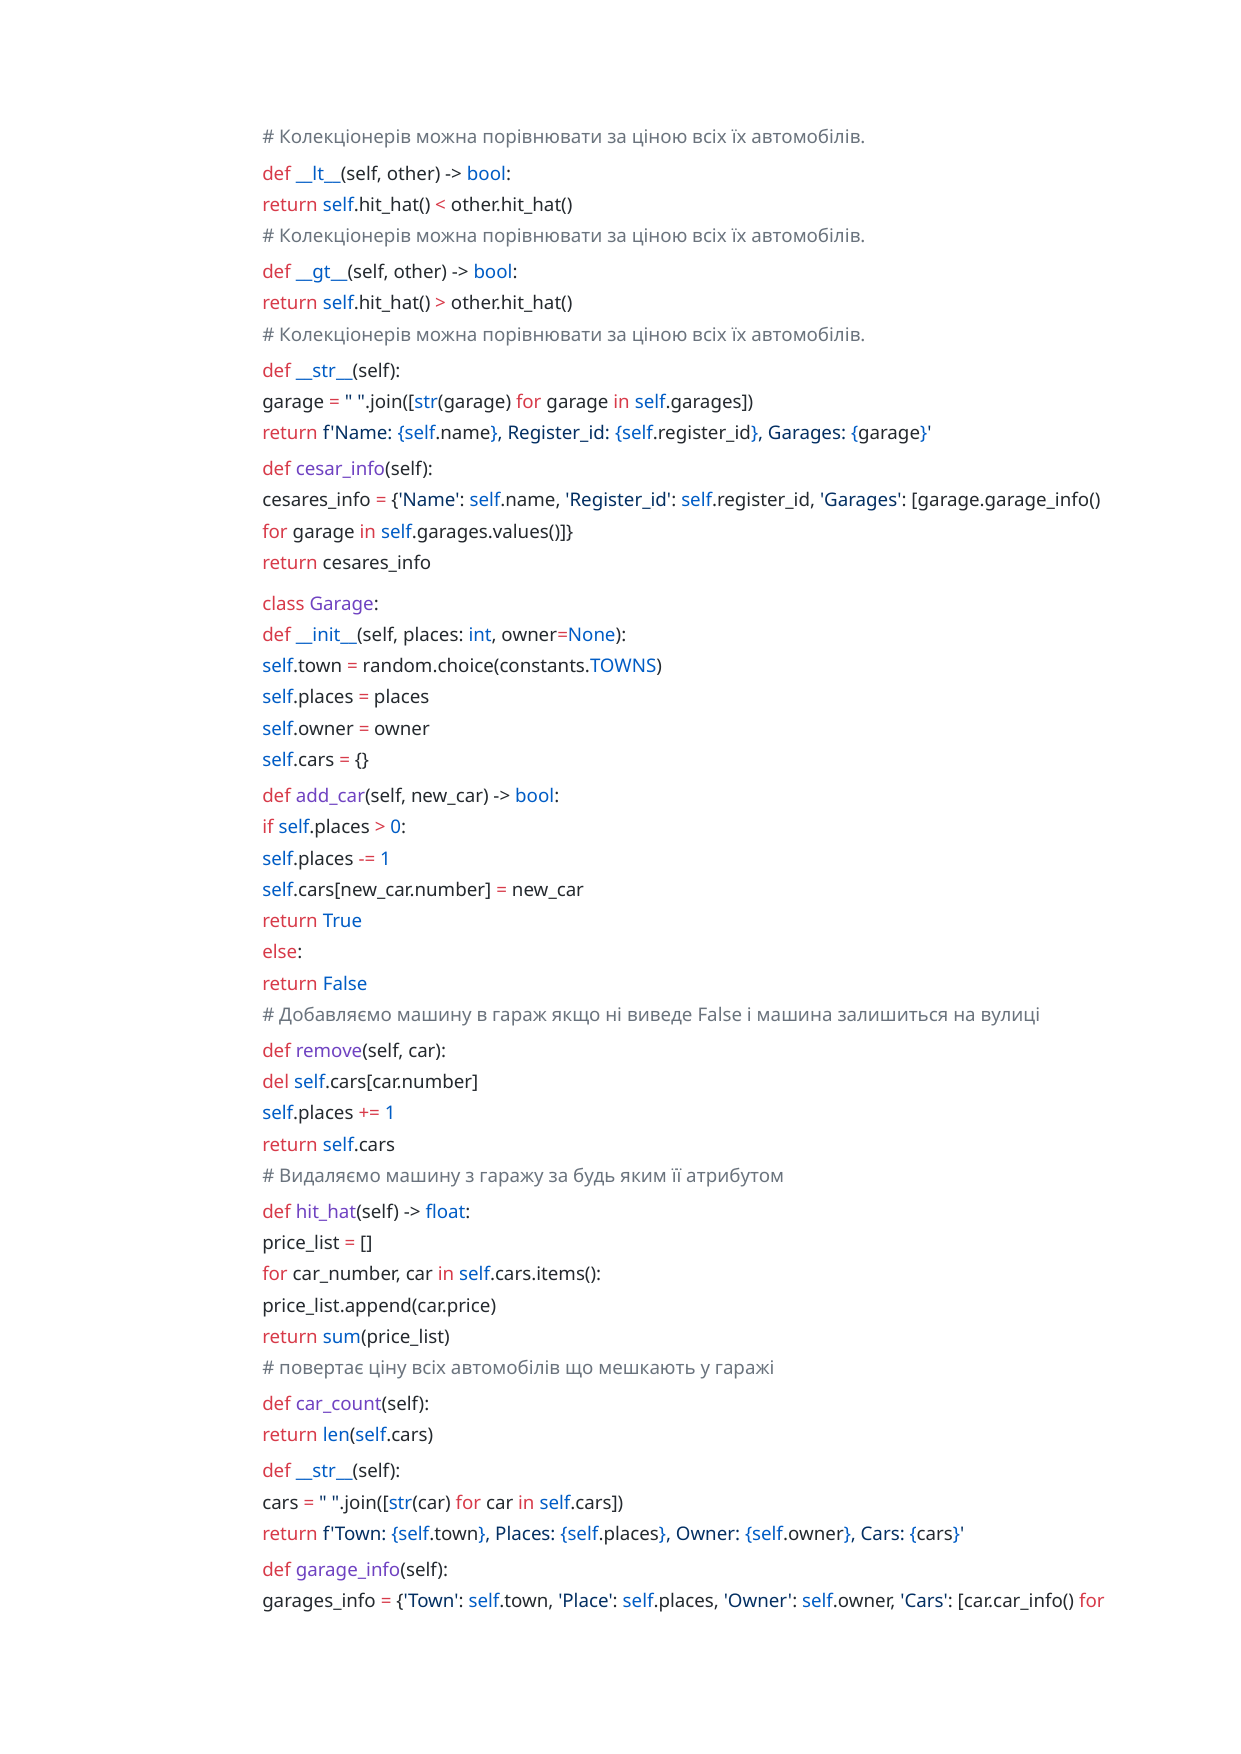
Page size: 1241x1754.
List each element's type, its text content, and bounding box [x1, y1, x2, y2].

table_cell [118, 1063, 262, 1094]
table_cell [118, 544, 262, 575]
table_cell [118, 741, 262, 772]
table_cell # Колекціонерів можна порівнювати за ціною всіх їх автомобілів. [262, 315, 1122, 346]
table_cell def car_count(self): [262, 1385, 1122, 1416]
table_cell [118, 870, 262, 902]
table_cell self.cars = {} [262, 741, 1122, 772]
table_cell def cesar_info(self): [262, 450, 1122, 481]
table_cell def __lt__(self, other) -> bool: [262, 154, 1122, 185]
table_cell [118, 450, 262, 481]
table_cell [262, 1546, 1122, 1551]
table_cell [118, 284, 262, 315]
table_cell def __gt__(self, other) -> bool: [262, 253, 1122, 284]
table_cell return self.hit_hat() > other.hit_hat() [262, 284, 1122, 315]
table_cell [118, 1349, 262, 1380]
table_cell [118, 678, 262, 709]
table_cell self.places -= 1 [262, 839, 1122, 870]
table_cell [118, 1416, 262, 1447]
table_cell [262, 580, 1122, 584]
table_cell if self.places > 0: [262, 808, 1122, 839]
table_cell [118, 1380, 262, 1385]
table_cell [118, 118, 262, 149]
table_cell [118, 1188, 262, 1192]
table_cell else: [262, 933, 1122, 964]
table_cell [118, 1515, 262, 1546]
table_cell self.places += 1 [262, 1094, 1122, 1125]
table_cell def __init__(self, places: int, owner=None): [262, 616, 1122, 647]
table_cell [262, 346, 1122, 351]
table_cell return cesares_info [262, 544, 1122, 575]
table_cell return True [262, 902, 1122, 933]
table_cell [262, 445, 1122, 450]
table_cell [118, 1551, 262, 1582]
table_cell [118, 149, 262, 154]
table_cell [262, 772, 1122, 777]
table_cell [118, 808, 262, 839]
table_cell [262, 1447, 1122, 1452]
table_cell [118, 1156, 262, 1188]
table_cell # Колекціонерів можна порівнювати за ціною всіх їх автомобілів. [262, 118, 1122, 149]
table_cell class Garage: [262, 584, 1122, 616]
table_cell # Видаляємо машину з гаражу за будь яким її атрибутом [262, 1156, 1122, 1188]
table_cell for car_number, car in self.cars.items(): [262, 1255, 1122, 1286]
table_cell [118, 1385, 262, 1416]
table_cell return f'Town: {self.town}, Places: {self.places}, Owner: {self.owner}, Cars: {cars}' [262, 1515, 1122, 1546]
table_cell [118, 414, 262, 445]
table_cell [118, 575, 262, 579]
table_cell [262, 248, 1122, 253]
table_cell [118, 902, 262, 933]
table_cell [262, 1380, 1122, 1385]
table_cell def hit_hat(self) -> float: [262, 1193, 1122, 1224]
table_cell [118, 248, 262, 253]
table_cell self.cars[new_car.number] = new_car [262, 870, 1122, 902]
table_cell [118, 647, 262, 678]
table_cell cesares_info = {'Name': self.name, 'Register_id': self.register_id, 'Garages': [garage.garage_info() for garage in self.garages.values()]} [262, 481, 1122, 543]
table_cell return False [262, 964, 1122, 995]
table_cell price_list.append(car.price) [262, 1286, 1122, 1317]
table_cell [118, 1582, 262, 1613]
table_cell [118, 1193, 262, 1224]
table_cell # повертає ціну всіх автомобілів що мешкають у гаражі [262, 1349, 1122, 1380]
table_cell garages_info = {'Town': self.town, 'Place': self.places, 'Owner': self.owner, 'Cars': [car.car_info() for [262, 1582, 1122, 1613]
table_cell [262, 575, 1122, 579]
table_cell price_list = [] [262, 1224, 1122, 1255]
table_cell def remove(self, car): [262, 1031, 1122, 1063]
table_cell [118, 1255, 262, 1286]
table_cell [262, 1027, 1122, 1031]
table_cell [118, 1031, 262, 1063]
table_cell [118, 1027, 262, 1031]
table_cell return f'Name: {self.name}, Register_id: {self.register_id}, Garages: {garage}' [262, 414, 1122, 445]
table_cell [118, 1546, 262, 1551]
table_cell [118, 995, 262, 1027]
table_cell [118, 1224, 262, 1255]
table_cell [118, 777, 262, 808]
table_cell return self.cars [262, 1125, 1122, 1156]
table_cell [118, 1286, 262, 1317]
table_cell [118, 839, 262, 870]
table_cell self.owner = owner [262, 709, 1122, 741]
table_cell [118, 1483, 262, 1514]
table_cell def add_car(self, new_car) -> bool: [262, 777, 1122, 808]
table_cell garage = " ".join([str(garage) for garage in self.garages]) [262, 383, 1122, 414]
table_cell return sum(price_list) [262, 1318, 1122, 1349]
table_cell [118, 481, 262, 543]
table_cell return self.hit_hat() < other.hit_hat() [262, 185, 1122, 217]
table_cell [118, 185, 262, 217]
table_cell self.places = places [262, 678, 1122, 709]
table_cell [118, 1452, 262, 1483]
table_cell def __str__(self): [262, 1452, 1122, 1483]
table_cell [262, 149, 1122, 154]
table_cell [118, 580, 262, 584]
table_cell [118, 346, 262, 351]
table_cell [118, 616, 262, 647]
table_cell [118, 351, 262, 382]
table_cell [118, 1094, 262, 1125]
table_cell [118, 584, 262, 616]
table_cell del self.cars[car.number] [262, 1063, 1122, 1094]
table_cell [118, 772, 262, 777]
table_cell [118, 964, 262, 995]
table_cell self.town = random.choice(constants.TOWNS) [262, 647, 1122, 678]
table_cell cars = " ".join([str(car) for car in self.cars]) [262, 1483, 1122, 1514]
table_cell [118, 315, 262, 346]
table_cell [118, 445, 262, 450]
table_cell [118, 383, 262, 414]
table_cell # Добавляємо машину в гараж якщо ні виведе False і машина залишиться на вулиці [262, 995, 1122, 1027]
table_cell [118, 253, 262, 284]
table_cell [118, 709, 262, 741]
table_cell [262, 1188, 1122, 1192]
table_cell def garage_info(self): [262, 1551, 1122, 1582]
table_cell [118, 1447, 262, 1452]
table_cell return len(self.cars) [262, 1416, 1122, 1447]
table_cell [118, 1318, 262, 1349]
table_cell def __str__(self): [262, 351, 1122, 382]
table_cell [118, 933, 262, 964]
table_cell [118, 217, 262, 248]
table_cell [118, 154, 262, 185]
table_cell [118, 1125, 262, 1156]
table_cell # Колекціонерів можна порівнювати за ціною всіх їх автомобілів. [262, 217, 1122, 248]
